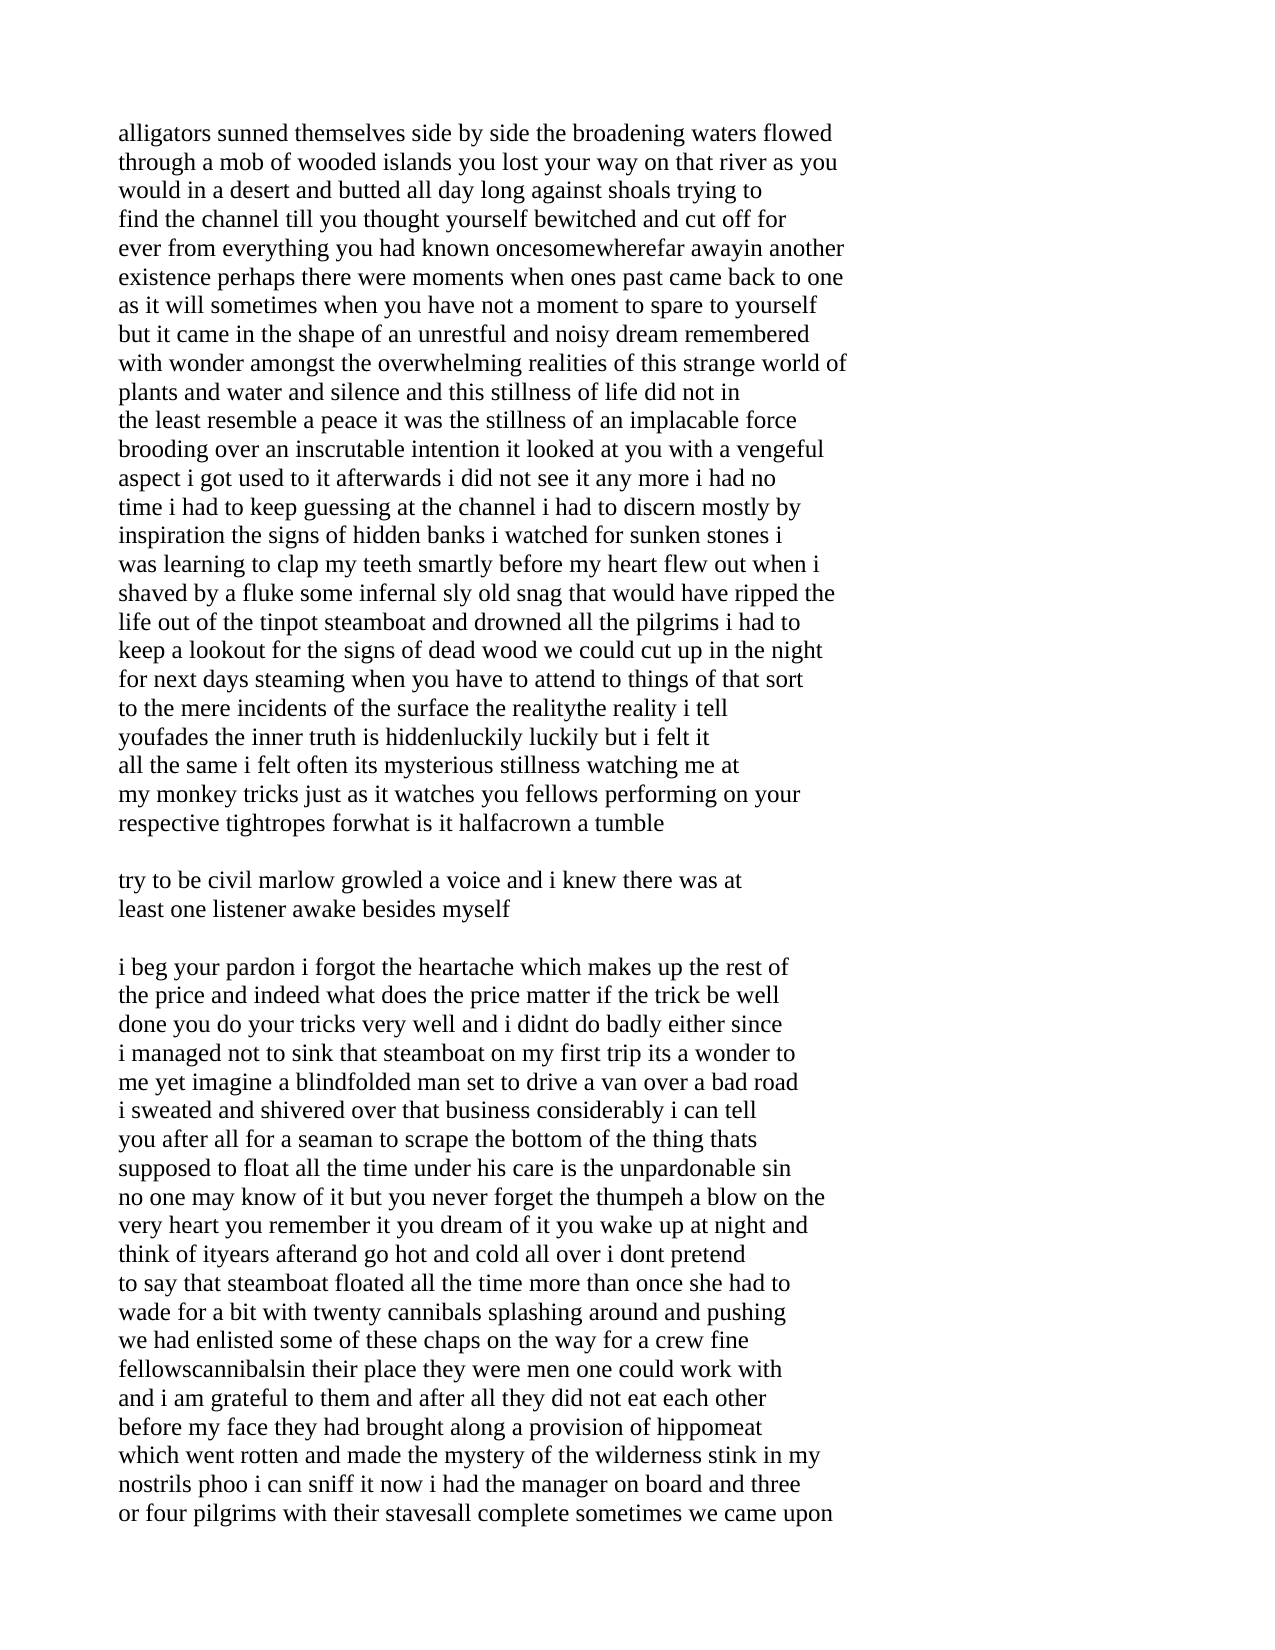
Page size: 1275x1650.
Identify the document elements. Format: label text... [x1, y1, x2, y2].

text you after all for a seaman to scrape the bottom of the thing thats [118, 1124, 1157, 1153]
text or four pilgrims with their stavesall complete sometimes we came upon [118, 1498, 1157, 1527]
text ever from everything you had known oncesomewherefar awayin another [118, 233, 1157, 262]
text wade for a bit with twenty cannibals splashing around and pushing [118, 1297, 1157, 1326]
text life out of the tinpot steamboat and drowned all the pilgrims i had to [118, 607, 1157, 636]
text inspiration the signs of hidden banks i watched for sunken stones i [118, 521, 1157, 549]
text aspect i got used to it afterwards i did not see it any more i had no [118, 463, 1157, 492]
text through a mob of wooded islands you lost your way on that river as you [118, 147, 1157, 176]
text the least resemble a peace it was the stillness of an implacable force [118, 406, 1157, 434]
text i beg your pardon i forgot the heartache which makes up the rest of [118, 952, 1157, 981]
text for next days steaming when you have to attend to things of that sort [118, 664, 1157, 693]
text and i am grateful to them and after all they did not eat each other [118, 1383, 1157, 1412]
text try to be civil marlow growled a voice and i knew there was at [118, 866, 1157, 894]
text think of ityears afterand go hot and cold all over i dont pretend [118, 1239, 1157, 1268]
text all the same i felt often its mysterious stillness watching me at [118, 751, 1157, 779]
text with wonder amongst the overwhelming realities of this strange world of [118, 348, 1157, 377]
text as it will sometimes when you have not a moment to spare to yourself [118, 291, 1157, 319]
text but it came in the shape of an unrestful and noisy dream remembered [118, 319, 1157, 348]
text before my face they had brought along a provision of hippomeat [118, 1412, 1157, 1441]
text to say that steamboat floated all the time more than once she had to [118, 1268, 1157, 1297]
text respective tightropes forwhat is it halfacrown a tumble [118, 808, 1157, 837]
text i managed not to sink that steamboat on my first trip its a wonder to [118, 1038, 1157, 1067]
text we had enlisted some of these chaps on the way for a crew fine [118, 1326, 1157, 1354]
text existence perhaps there were moments when ones past came back to one [118, 262, 1157, 291]
text me yet imagine a blindfolded man set to drive a van over a bad road [118, 1067, 1157, 1096]
text fellowscannibalsin their place they were men one could work with [118, 1354, 1157, 1383]
text would in a desert and butted all day long against shoals trying to [118, 176, 1157, 204]
text no one may know of it but you never forget the thumpeh a blow on the [118, 1182, 1157, 1211]
text very heart you remember it you dream of it you wake up at night and [118, 1211, 1157, 1239]
text plants and water and silence and this stillness of life did not in [118, 377, 1157, 406]
text least one listener awake besides myself [118, 894, 1157, 923]
text the price and indeed what does the price matter if the trick be well [118, 981, 1157, 1009]
text my monkey tricks just as it watches you fellows performing on your [118, 779, 1157, 808]
text alligators sunned themselves side by side the broadening waters flowed [118, 118, 1157, 147]
text brooding over an inscrutable intention it looked at you with a vengeful [118, 434, 1157, 463]
text nostrils phoo i can sniff it now i had the manager on board and three [118, 1469, 1157, 1498]
text to the mere incidents of the surface the realitythe reality i tell [118, 693, 1157, 722]
text time i had to keep guessing at the channel i had to discern mostly by [118, 492, 1157, 521]
text which went rotten and made the mystery of the wilderness stink in my [118, 1441, 1157, 1469]
text was learning to clap my teeth smartly before my heart flew out when i [118, 549, 1157, 578]
text supposed to float all the time under his care is the unpardonable sin [118, 1153, 1157, 1182]
text keep a lookout for the signs of dead wood we could cut up in the night [118, 636, 1157, 664]
text done you do your tricks very well and i didnt do badly either since [118, 1009, 1157, 1038]
text i sweated and shivered over that business considerably i can tell [118, 1096, 1157, 1124]
text youfades the inner truth is hiddenluckily luckily but i felt it [118, 722, 1157, 751]
text find the channel till you thought yourself bewitched and cut off for [118, 204, 1157, 233]
text shaved by a fluke some infernal sly old snag that would have ripped the [118, 578, 1157, 607]
